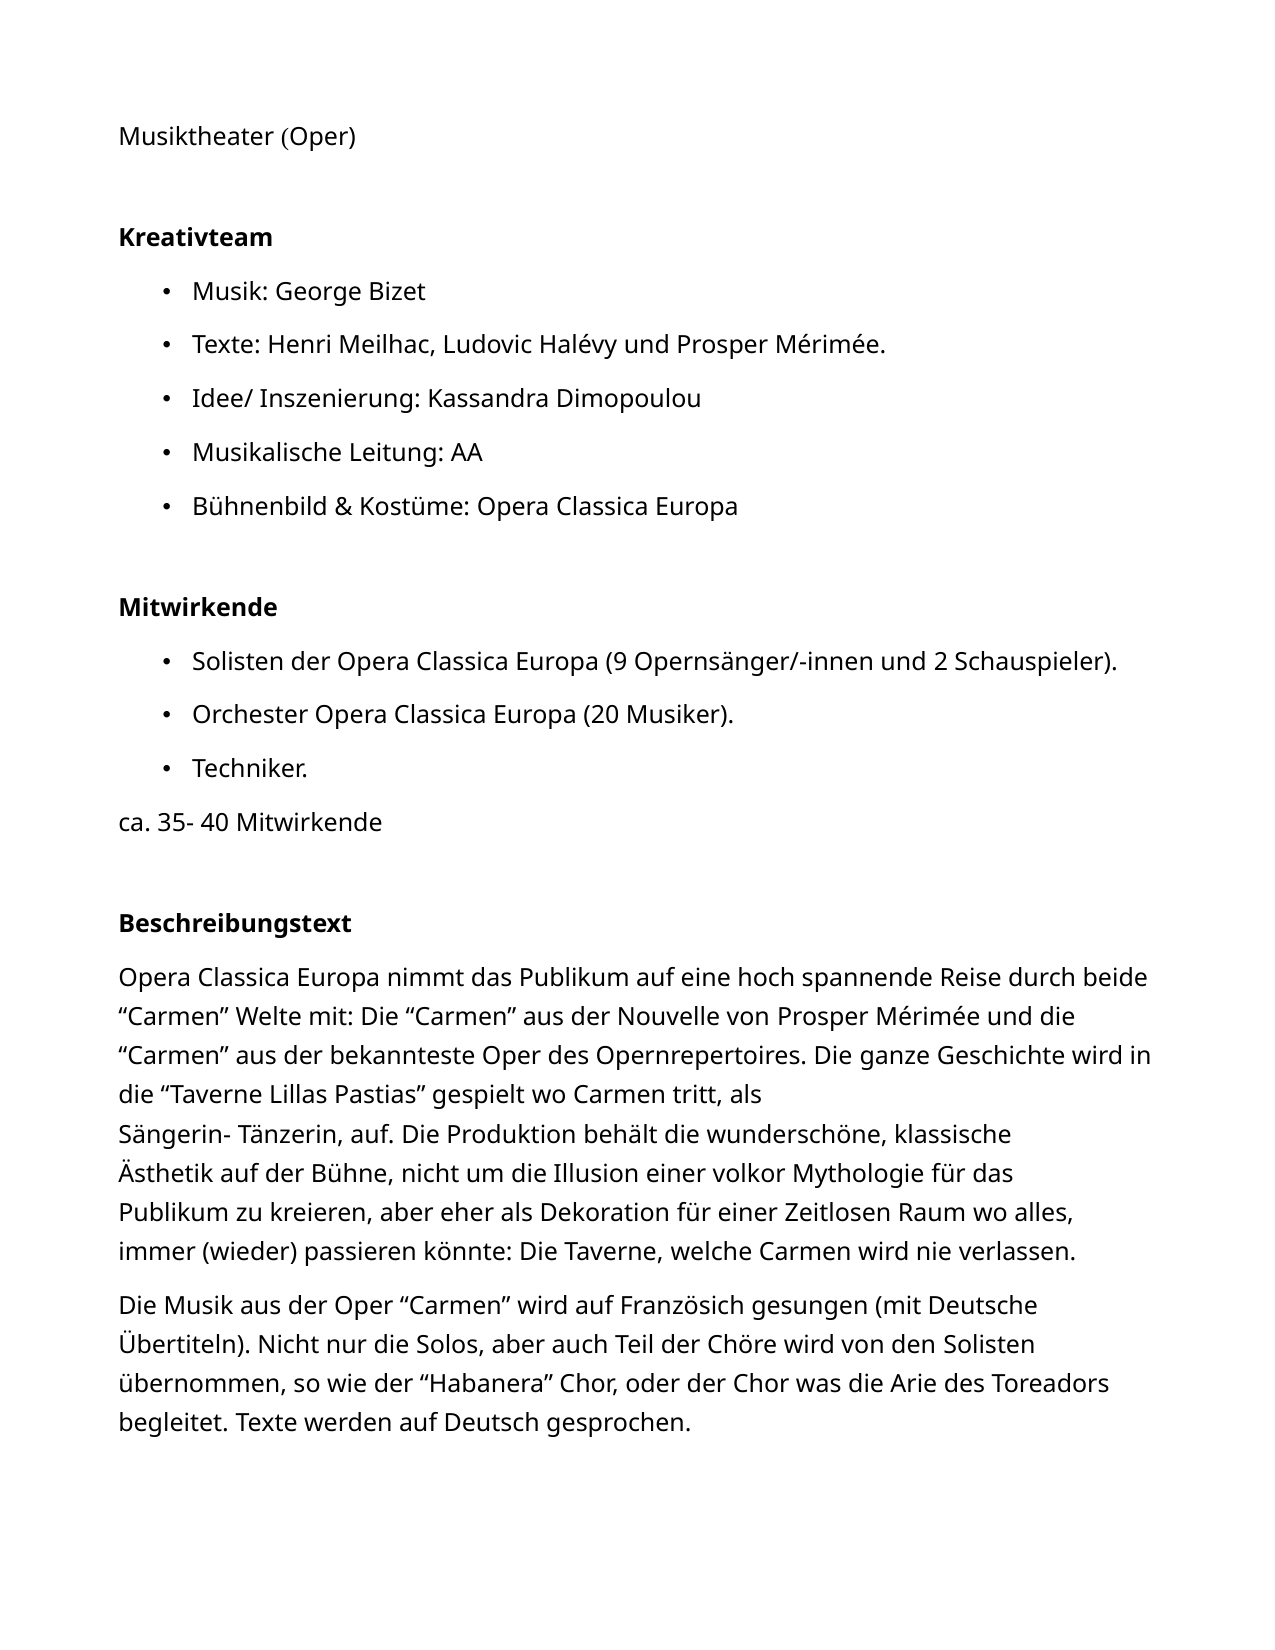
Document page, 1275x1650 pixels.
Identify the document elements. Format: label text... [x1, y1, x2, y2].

list Orchester Opera Classica Europa (20 Musiker). [162, 697, 1157, 731]
text Kreativteam [118, 219, 1157, 253]
text Musiktheater (Oper) [118, 118, 1157, 152]
list Texte: Henri Meilhac, Ludovic Halévy und Prosper Mérimée. [162, 327, 1157, 361]
text Mitwirkende [118, 589, 1157, 624]
list Musikalische Leitung: AA [162, 434, 1157, 468]
text Opera Classica Europa nimmt das Publikum auf eine hoch spannende Reise durch beide “Carmen” Welte mit: Die “Carmen” aus der Nouvelle von Prosper Mérimée und die “Carmen” aus der bekannteste Oper des Opernrepertoires. Die ganze Geschichte wird in die “Taverne Lillas Pastias” gespielt wo Carmen tritt, als Sängerin- Tänzerin, auf. Die Produktion behält die wunderschöne, klassische Ästhetik auf der Bühne, nicht um die Illusion einer volkor Mythologie für das Publikum zu kreieren, aber eher als Dekoration für einer Zeitlosen Raum wo alles, immer (wieder) passieren könnte: Die Taverne, welche Carmen wird nie verlassen. [118, 960, 1157, 1268]
text Die Musik aus der Oper “Carmen” wird auf Französich gesungen (mit Deutsche Übertiteln). Nicht nur die Solos, aber auch Teil der Chöre wird von den Solisten übernommen, so wie der “Habanera” Chor, oder der Chor was die Arie des Toreadors begleitet. Texte werden auf Deutsch gesprochen. [118, 1288, 1157, 1439]
text Beschreibungstext [118, 906, 1157, 940]
list Bühnenbild & Kostüme: Opera Classica Europa [162, 488, 1157, 522]
list Idee/ Inszenierung: Kassandra Dimopoulou [162, 381, 1157, 415]
list Musik: George Bizet [162, 273, 1157, 307]
list Techniker. [162, 751, 1157, 785]
list Solisten der Opera Classica Europa (9 Opernsänger/-innen und 2 Schauspieler). [162, 643, 1157, 677]
text ca. 35- 40 Mitwirkende [118, 804, 1157, 839]
